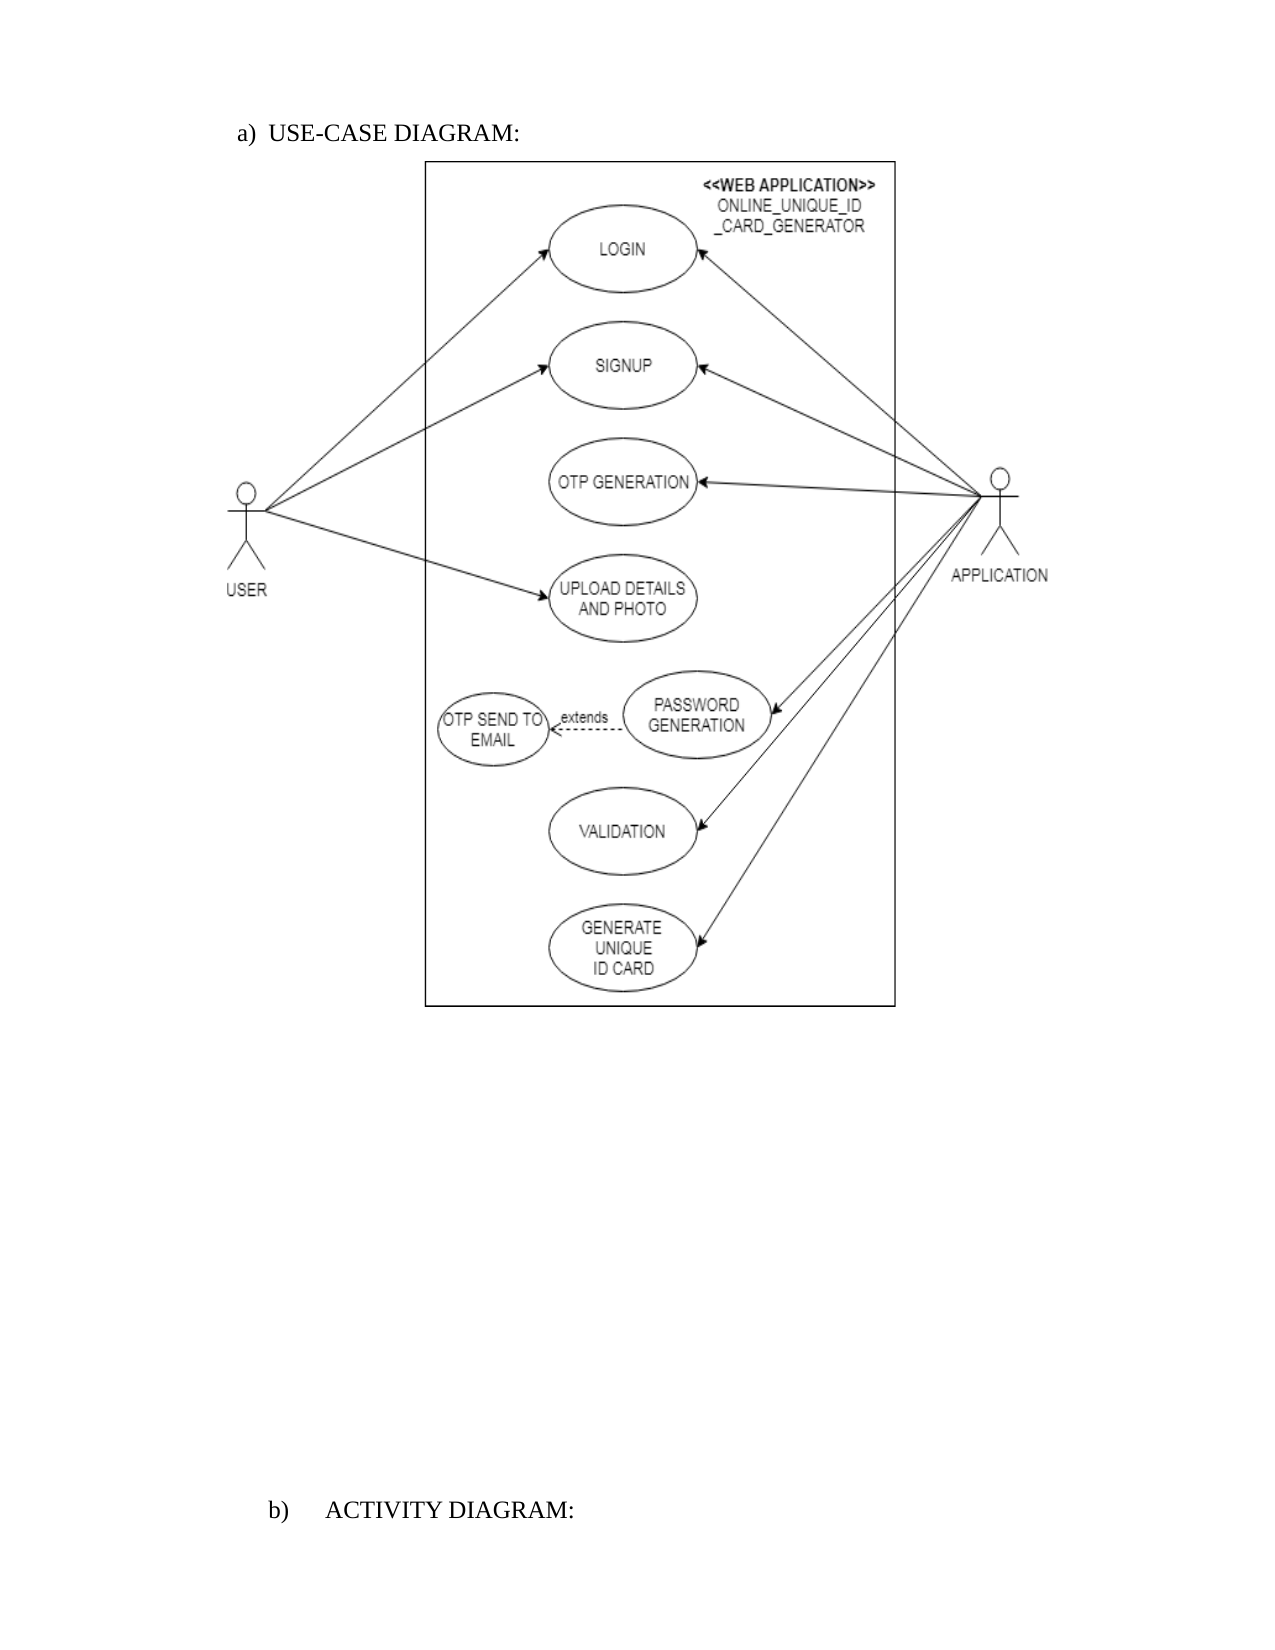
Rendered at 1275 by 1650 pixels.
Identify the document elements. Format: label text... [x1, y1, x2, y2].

list USE-CASE DIAGRAM: [231, 118, 1157, 147]
picture [227, 161, 1049, 1007]
list b) ACTIVITY DIAGRAM: [231, 1495, 1157, 1524]
